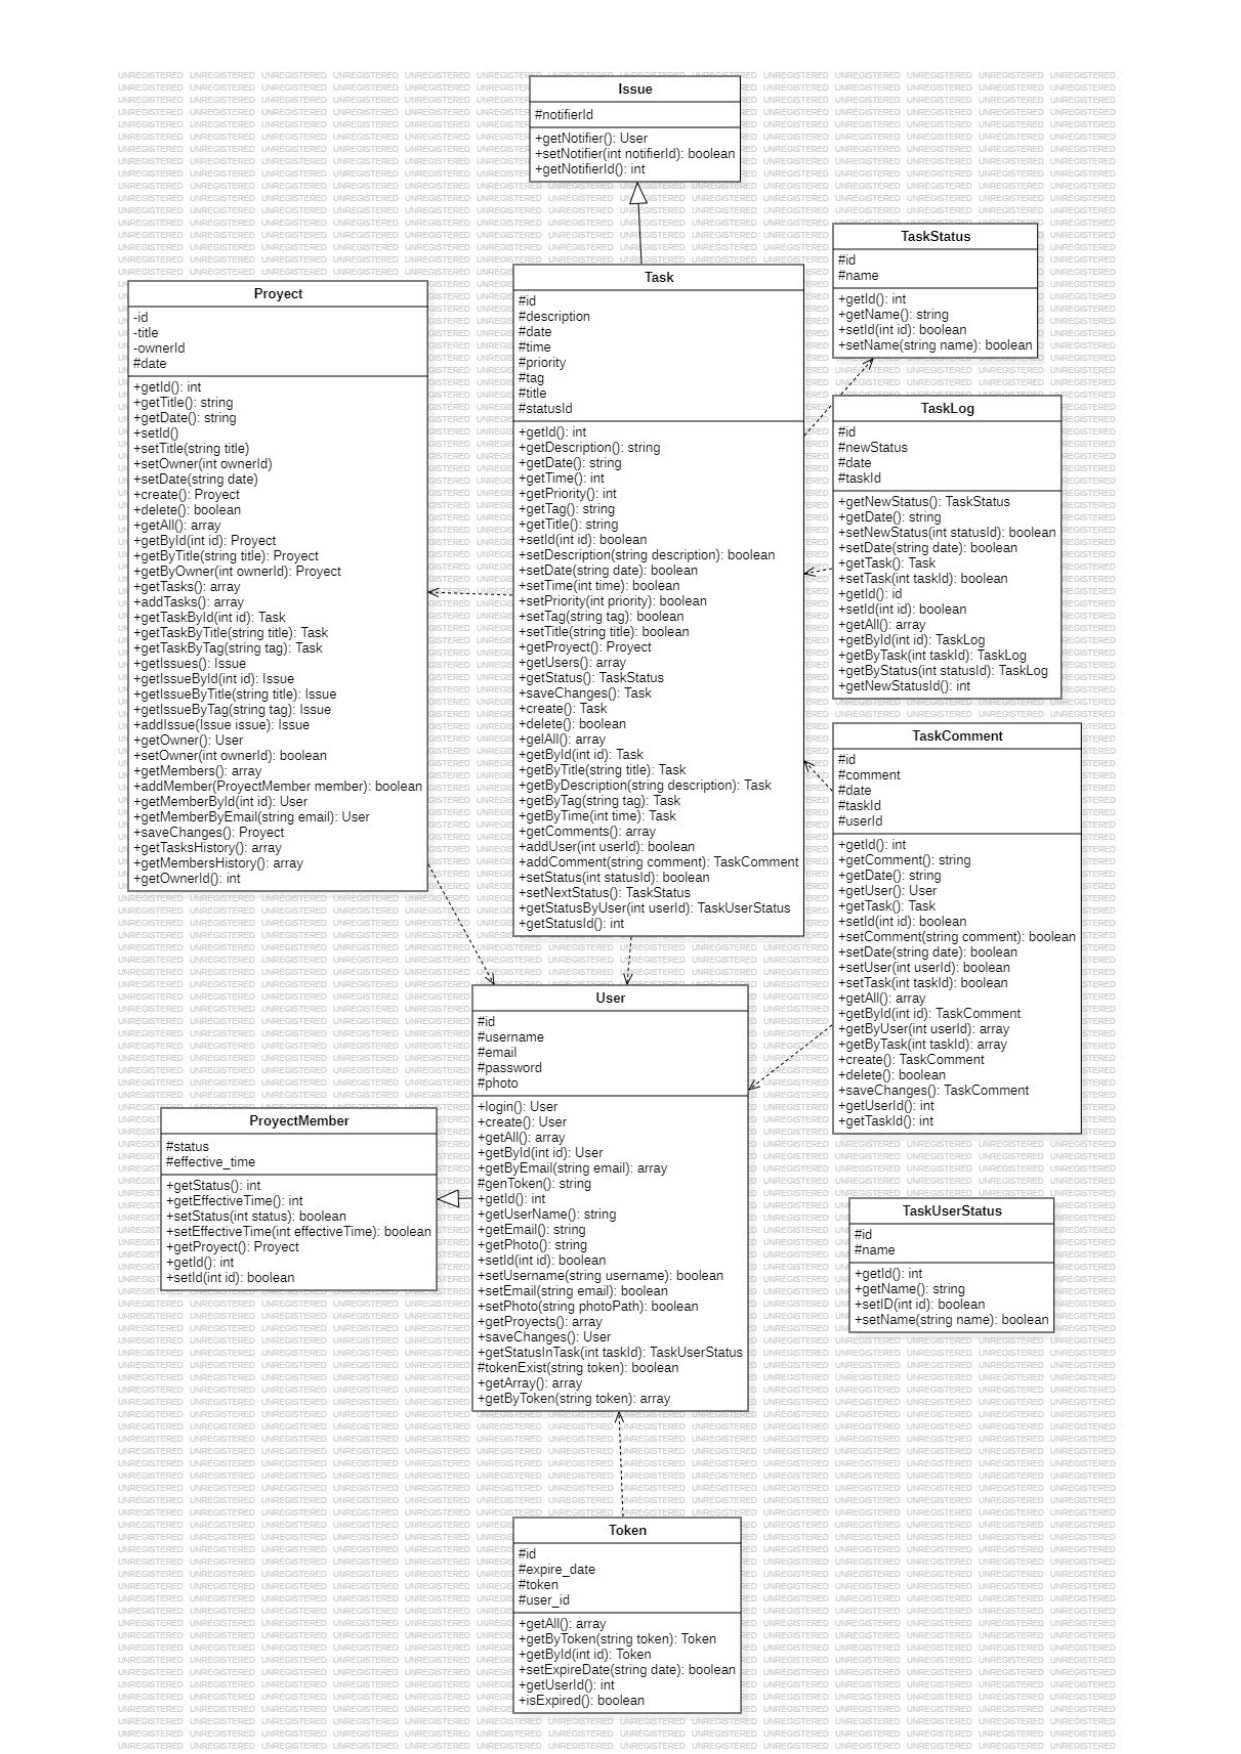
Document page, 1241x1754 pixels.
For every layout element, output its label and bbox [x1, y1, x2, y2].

picture [118, 66, 1123, 1754]
